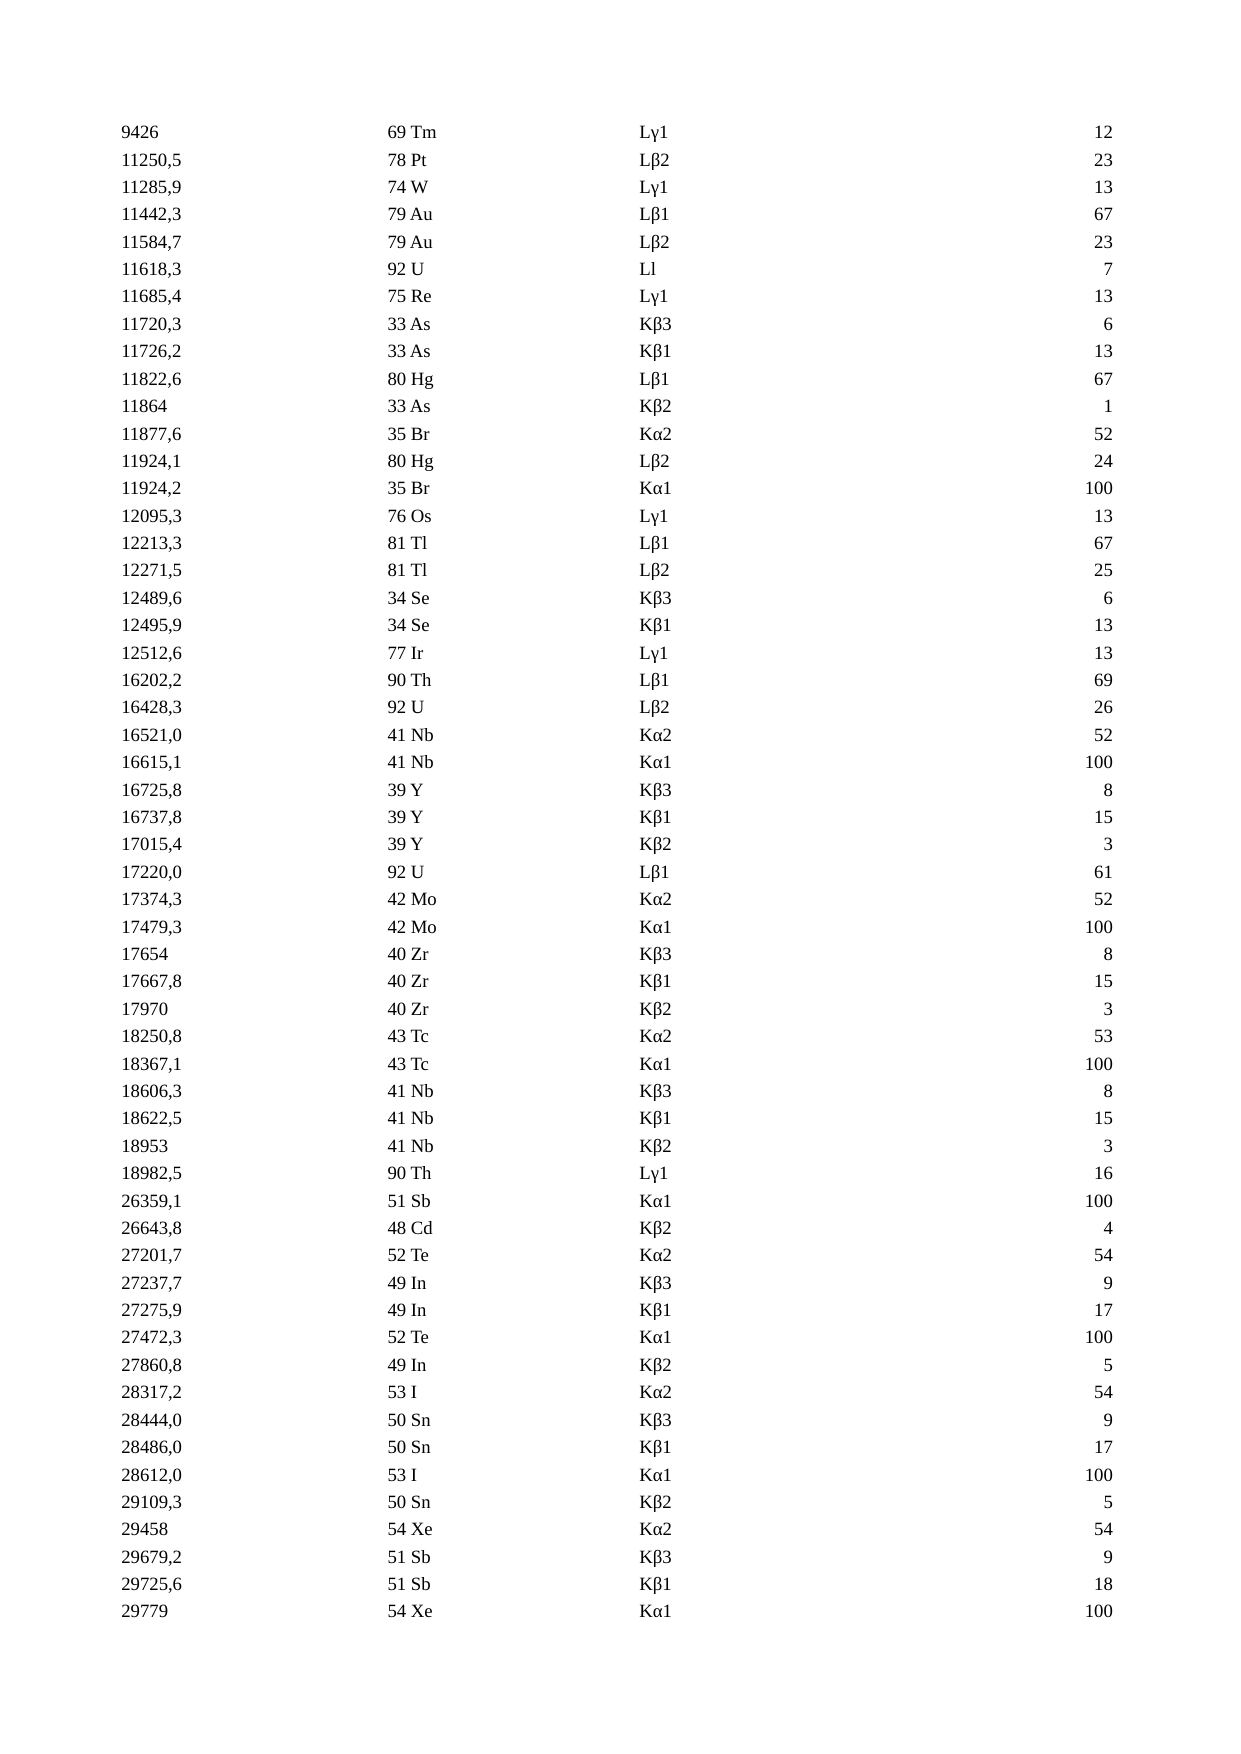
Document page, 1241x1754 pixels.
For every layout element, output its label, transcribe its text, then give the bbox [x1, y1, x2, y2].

table_cell 25 [857, 556, 1115, 584]
table_cell 16 [857, 1159, 1115, 1187]
table_cell 28612,0 [118, 1461, 384, 1488]
table_cell Ll [636, 255, 857, 282]
table_cell 23 [857, 146, 1115, 173]
table_cell 35 Br [384, 474, 636, 502]
table_cell 11720,3 [118, 310, 384, 337]
table_cell Kβ1 [636, 1296, 857, 1323]
table_cell 9426 [118, 118, 384, 146]
table_cell 17015,4 [118, 830, 384, 858]
table_cell 13 [857, 337, 1115, 365]
table_cell 8 [857, 1077, 1115, 1104]
table_cell 41 Nb [384, 1104, 636, 1132]
table_cell 17220,0 [118, 858, 384, 885]
table_cell 17 [857, 1296, 1115, 1323]
table_cell 69 [857, 666, 1115, 693]
table_cell 100 [857, 1598, 1115, 1625]
table_cell 15 [857, 1104, 1115, 1132]
table_cell Kβ3 [636, 310, 857, 337]
table_cell 12 [857, 118, 1115, 146]
table_cell 90 Th [384, 666, 636, 693]
table_cell 34 Se [384, 584, 636, 611]
table_cell 53 I [384, 1461, 636, 1488]
table_cell 9 [857, 1406, 1115, 1433]
table_cell 40 Zr [384, 995, 636, 1022]
table_cell 52 Te [384, 1324, 636, 1351]
table_cell Kα1 [636, 1324, 857, 1351]
table_cell 40 Zr [384, 940, 636, 967]
table_cell 11250,5 [118, 146, 384, 173]
table_cell 17654 [118, 940, 384, 967]
table_cell Kα2 [636, 1378, 857, 1406]
table_cell Kβ1 [636, 1104, 857, 1132]
table_cell 29779 [118, 1598, 384, 1625]
table_cell 6 [857, 310, 1115, 337]
table_cell Lβ1 [636, 858, 857, 885]
table_cell 17374,3 [118, 885, 384, 913]
table_cell 54 [857, 1378, 1115, 1406]
table_cell 26643,8 [118, 1214, 384, 1241]
table_cell 48 Cd [384, 1214, 636, 1241]
table_cell 9 [857, 1269, 1115, 1296]
table_cell Lβ2 [636, 556, 857, 584]
table_cell 75 Re [384, 283, 636, 310]
table_cell 28317,2 [118, 1378, 384, 1406]
table_cell 53 I [384, 1378, 636, 1406]
table_cell 79 Au [384, 228, 636, 255]
table_cell 52 [857, 885, 1115, 913]
table_cell 26 [857, 694, 1115, 721]
table_cell 50 Sn [384, 1488, 636, 1515]
table_cell 24 [857, 447, 1115, 474]
table_cell 67 [857, 200, 1115, 228]
table_cell 35 Br [384, 420, 636, 447]
table_cell Kα2 [636, 1241, 857, 1269]
table_cell 27201,7 [118, 1241, 384, 1269]
table_cell 80 Hg [384, 447, 636, 474]
table_cell 16428,3 [118, 694, 384, 721]
table_cell 28444,0 [118, 1406, 384, 1433]
table_cell 16737,8 [118, 803, 384, 830]
table_cell 41 Nb [384, 1077, 636, 1104]
table_cell 77 Ir [384, 639, 636, 666]
table_cell Lβ1 [636, 200, 857, 228]
table_cell 11877,6 [118, 420, 384, 447]
table_cell Kβ3 [636, 1269, 857, 1296]
table_cell 13 [857, 502, 1115, 529]
table_cell 54 [857, 1515, 1115, 1543]
table_cell 29679,2 [118, 1543, 384, 1570]
table_cell 51 Sb [384, 1543, 636, 1570]
table_cell 29725,6 [118, 1570, 384, 1597]
table_cell 81 Tl [384, 556, 636, 584]
table_cell 52 Te [384, 1241, 636, 1269]
table_cell 27237,7 [118, 1269, 384, 1296]
table_cell Lβ2 [636, 447, 857, 474]
table_cell 41 Nb [384, 748, 636, 776]
table_cell 92 U [384, 255, 636, 282]
table_cell 90 Th [384, 1159, 636, 1187]
table_cell 12213,3 [118, 529, 384, 556]
table_cell Kβ3 [636, 940, 857, 967]
table_cell Lγ1 [636, 1159, 857, 1187]
table_cell Kβ2 [636, 995, 857, 1022]
table_cell 6 [857, 584, 1115, 611]
table_cell 18622,5 [118, 1104, 384, 1132]
table_cell Kβ2 [636, 1132, 857, 1159]
table_cell Lγ1 [636, 283, 857, 310]
table_cell 100 [857, 474, 1115, 502]
table_cell 100 [857, 1187, 1115, 1214]
table_cell Lβ2 [636, 228, 857, 255]
table_cell 100 [857, 748, 1115, 776]
table_cell Lβ2 [636, 694, 857, 721]
table_cell 18 [857, 1570, 1115, 1597]
table_cell Kα1 [636, 1461, 857, 1488]
table_cell 13 [857, 611, 1115, 639]
table_cell 12095,3 [118, 502, 384, 529]
table_cell Kα2 [636, 420, 857, 447]
table_cell Lβ2 [636, 146, 857, 173]
table_cell 15 [857, 803, 1115, 830]
table_cell 12271,5 [118, 556, 384, 584]
table_cell 16725,8 [118, 776, 384, 803]
table_cell Lγ1 [636, 118, 857, 146]
table_cell 41 Nb [384, 1132, 636, 1159]
table_cell 8 [857, 940, 1115, 967]
table_cell Kα2 [636, 721, 857, 748]
table_cell 54 Xe [384, 1515, 636, 1543]
table_cell 15 [857, 968, 1115, 995]
table_cell 49 In [384, 1296, 636, 1323]
table_cell Kα1 [636, 913, 857, 940]
table_cell 79 Au [384, 200, 636, 228]
table_cell 11685,4 [118, 283, 384, 310]
table_cell Kβ2 [636, 392, 857, 419]
table_cell 49 In [384, 1351, 636, 1378]
table_cell Lγ1 [636, 639, 857, 666]
table_cell 51 Sb [384, 1570, 636, 1597]
table_cell 92 U [384, 694, 636, 721]
table_cell 42 Mo [384, 885, 636, 913]
table_cell Lγ1 [636, 173, 857, 200]
table_cell 11864 [118, 392, 384, 419]
table_cell 43 Tc [384, 1050, 636, 1077]
table_cell 11822,6 [118, 365, 384, 392]
table_cell 11442,3 [118, 200, 384, 228]
table_cell 52 [857, 721, 1115, 748]
table_cell 12495,9 [118, 611, 384, 639]
table_cell Kβ3 [636, 776, 857, 803]
table_cell 7 [857, 255, 1115, 282]
table_cell 39 Y [384, 776, 636, 803]
table_cell 54 Xe [384, 1598, 636, 1625]
table_cell 51 Sb [384, 1187, 636, 1214]
table_cell Kα1 [636, 1187, 857, 1214]
table_cell 49 In [384, 1269, 636, 1296]
table_cell 40 Zr [384, 968, 636, 995]
table_cell 11584,7 [118, 228, 384, 255]
table_cell 18367,1 [118, 1050, 384, 1077]
table_cell 78 Pt [384, 146, 636, 173]
table_cell 11285,9 [118, 173, 384, 200]
table_cell 9 [857, 1543, 1115, 1570]
table_cell Kβ1 [636, 968, 857, 995]
table_cell 17479,3 [118, 913, 384, 940]
table_cell 100 [857, 1050, 1115, 1077]
table_cell Lβ1 [636, 365, 857, 392]
table_cell 16202,2 [118, 666, 384, 693]
table_cell 4 [857, 1214, 1115, 1241]
table_cell 27275,9 [118, 1296, 384, 1323]
table_cell 3 [857, 830, 1115, 858]
table_cell 12489,6 [118, 584, 384, 611]
table_cell 33 As [384, 337, 636, 365]
table_cell 52 [857, 420, 1115, 447]
table_cell 11726,2 [118, 337, 384, 365]
table_cell 69 Tm [384, 118, 636, 146]
table_cell Lγ1 [636, 502, 857, 529]
table_cell 50 Sn [384, 1433, 636, 1461]
table_cell 27860,8 [118, 1351, 384, 1378]
table_cell Kβ1 [636, 611, 857, 639]
table_cell 18606,3 [118, 1077, 384, 1104]
table_cell 54 [857, 1241, 1115, 1269]
table_cell 81 Tl [384, 529, 636, 556]
table_cell 74 W [384, 173, 636, 200]
table_cell 16615,1 [118, 748, 384, 776]
table_cell Kβ1 [636, 1433, 857, 1461]
table_cell 13 [857, 173, 1115, 200]
table_cell 76 Os [384, 502, 636, 529]
table_cell Kβ2 [636, 830, 857, 858]
table_cell Kβ3 [636, 584, 857, 611]
table_cell Kβ1 [636, 337, 857, 365]
table_cell 67 [857, 365, 1115, 392]
table_cell 41 Nb [384, 721, 636, 748]
table_cell Kβ1 [636, 803, 857, 830]
table_cell 12512,6 [118, 639, 384, 666]
table_cell 13 [857, 639, 1115, 666]
table_cell 67 [857, 529, 1115, 556]
table_cell 5 [857, 1488, 1115, 1515]
table_cell 27472,3 [118, 1324, 384, 1351]
table_cell Kα1 [636, 1598, 857, 1625]
table_cell 29458 [118, 1515, 384, 1543]
table_cell 53 [857, 1022, 1115, 1049]
table_cell 92 U [384, 858, 636, 885]
table_cell Kα1 [636, 748, 857, 776]
table_cell 11924,2 [118, 474, 384, 502]
table_cell Kβ2 [636, 1214, 857, 1241]
table_cell Kβ3 [636, 1077, 857, 1104]
table_cell Kβ3 [636, 1406, 857, 1433]
table_cell 50 Sn [384, 1406, 636, 1433]
table_cell 29109,3 [118, 1488, 384, 1515]
table_cell 8 [857, 776, 1115, 803]
table_cell Kβ3 [636, 1543, 857, 1570]
table_cell Lβ1 [636, 666, 857, 693]
table_cell 39 Y [384, 830, 636, 858]
table_cell 18953 [118, 1132, 384, 1159]
table_cell 17 [857, 1433, 1115, 1461]
table_cell 61 [857, 858, 1115, 885]
table_cell Kβ2 [636, 1488, 857, 1515]
table_cell 1 [857, 392, 1115, 419]
table_cell 39 Y [384, 803, 636, 830]
table_cell 28486,0 [118, 1433, 384, 1461]
table_cell 100 [857, 1324, 1115, 1351]
table_cell 11924,1 [118, 447, 384, 474]
table_cell 33 As [384, 392, 636, 419]
table_cell 18982,5 [118, 1159, 384, 1187]
table_cell Kβ1 [636, 1570, 857, 1597]
table_cell 16521,0 [118, 721, 384, 748]
table_cell 13 [857, 283, 1115, 310]
table_cell Kα1 [636, 474, 857, 502]
table_cell 26359,1 [118, 1187, 384, 1214]
table_cell 18250,8 [118, 1022, 384, 1049]
table_cell 11618,3 [118, 255, 384, 282]
table_cell 23 [857, 228, 1115, 255]
table_cell Kβ2 [636, 1351, 857, 1378]
table_cell 17970 [118, 995, 384, 1022]
table_cell Kα1 [636, 1050, 857, 1077]
table_cell 80 Hg [384, 365, 636, 392]
table_cell 5 [857, 1351, 1115, 1378]
table_cell 34 Se [384, 611, 636, 639]
table_cell Kα2 [636, 885, 857, 913]
table_cell Kα2 [636, 1022, 857, 1049]
table_cell Lβ1 [636, 529, 857, 556]
table_cell 43 Tc [384, 1022, 636, 1049]
table_cell 33 As [384, 310, 636, 337]
table_cell 17667,8 [118, 968, 384, 995]
table_cell 42 Mo [384, 913, 636, 940]
table_cell 3 [857, 995, 1115, 1022]
table_cell 3 [857, 1132, 1115, 1159]
table_cell Kα2 [636, 1515, 857, 1543]
table_cell 100 [857, 913, 1115, 940]
table_cell 100 [857, 1461, 1115, 1488]
